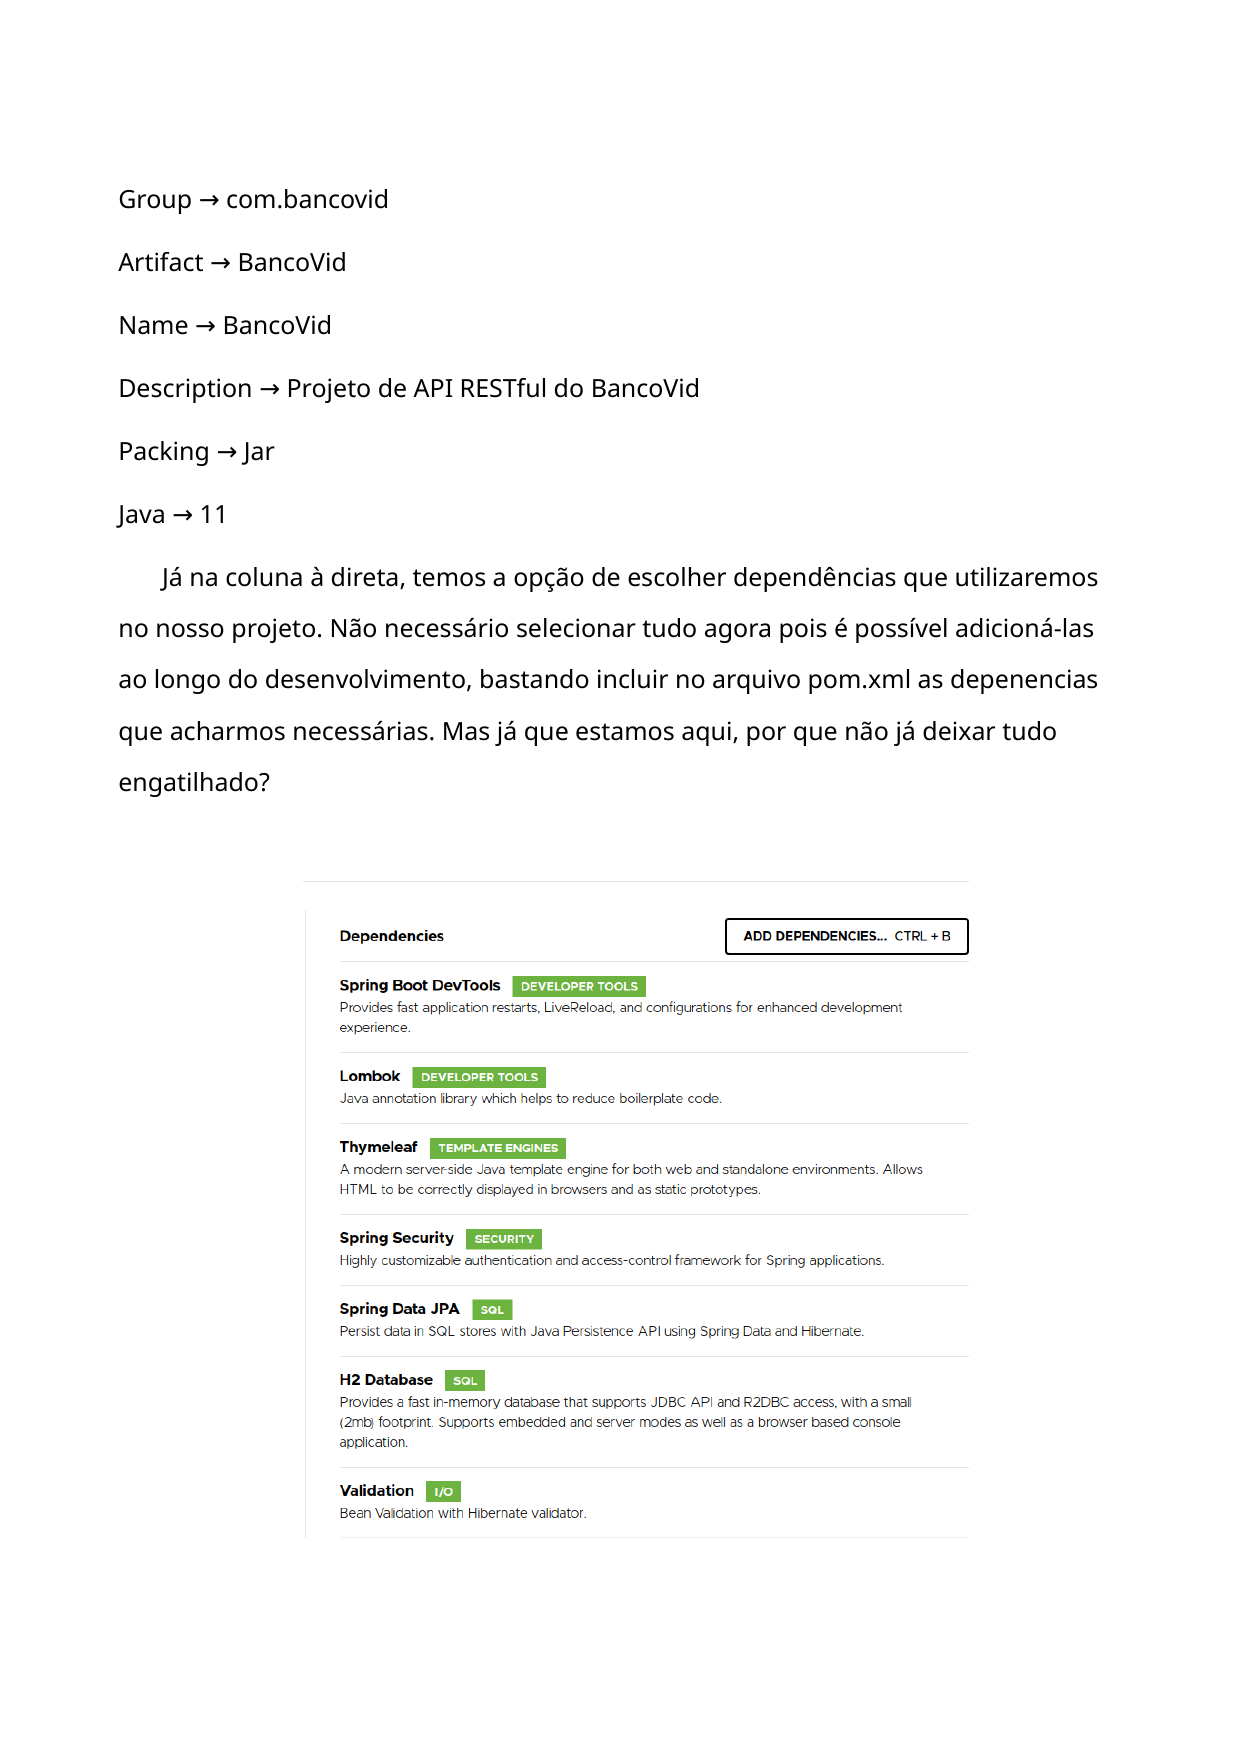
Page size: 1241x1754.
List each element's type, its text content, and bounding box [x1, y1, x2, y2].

text Java → 11 [118, 497, 1122, 531]
picture [303, 881, 980, 1538]
text Name → BancoVid [118, 307, 1122, 342]
text Packing → Jar [118, 434, 1122, 468]
text Group → com.bancovid [118, 181, 1122, 215]
text Description → Projeto de API RESTful do BancoVid [118, 371, 1122, 405]
text Artifact → BancoVid [118, 244, 1122, 278]
text Já na coluna à direta, temos a opção de escolher dependências que utilizaremos no nosso projeto. Não necessário selecionar tudo agora pois é possível adicioná-las ao longo do desenvolvimento, bastando incluir no arquivo pom.xml as depenencias que acharmos necessárias. Mas já que estamos aqui, por que não já deixar tudo engatilhado? [118, 560, 1122, 798]
